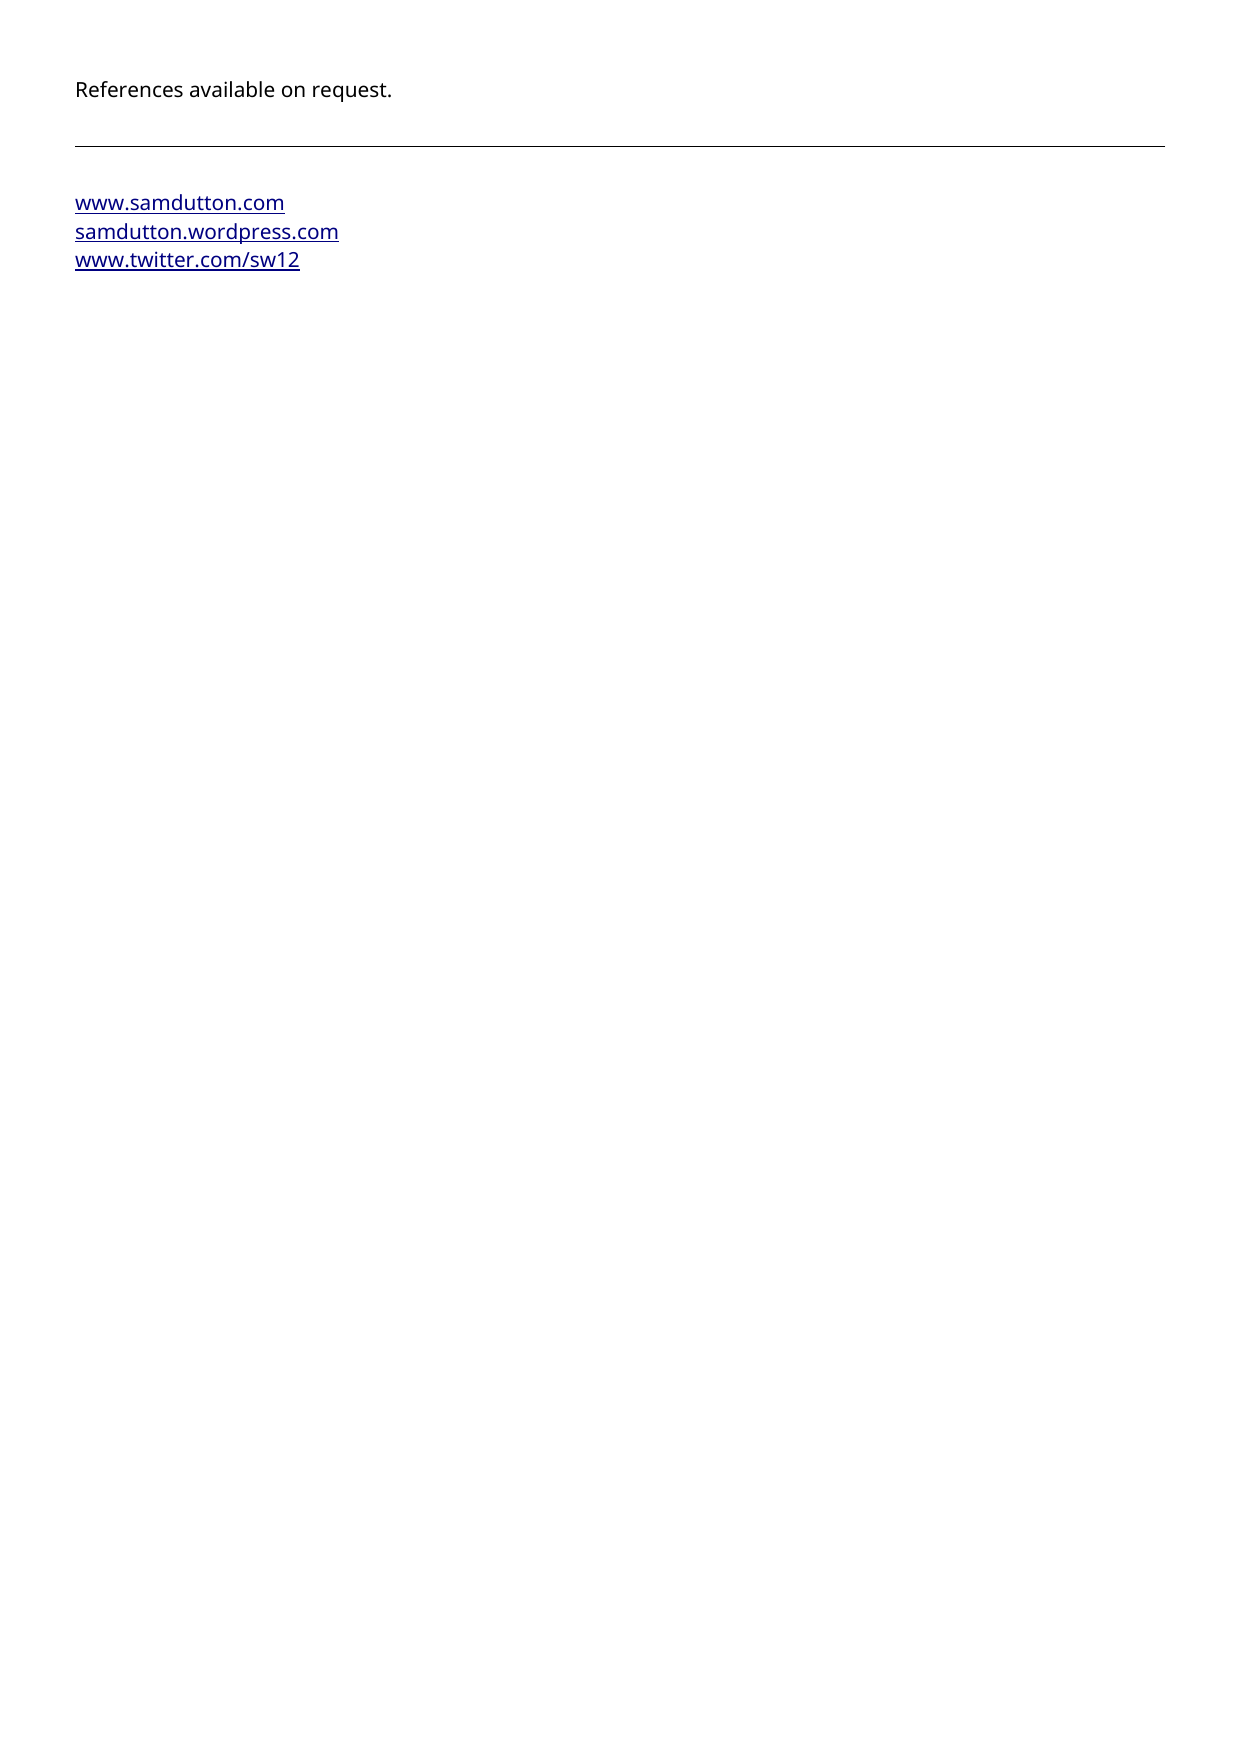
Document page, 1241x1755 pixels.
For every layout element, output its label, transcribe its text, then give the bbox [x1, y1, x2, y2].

text www.twitter.com/sw12 [75, 245, 1165, 274]
text samdutton.wordpress.com [75, 217, 1165, 245]
text References available on request. [75, 75, 1165, 103]
text www.samdutton.com [75, 188, 1165, 217]
